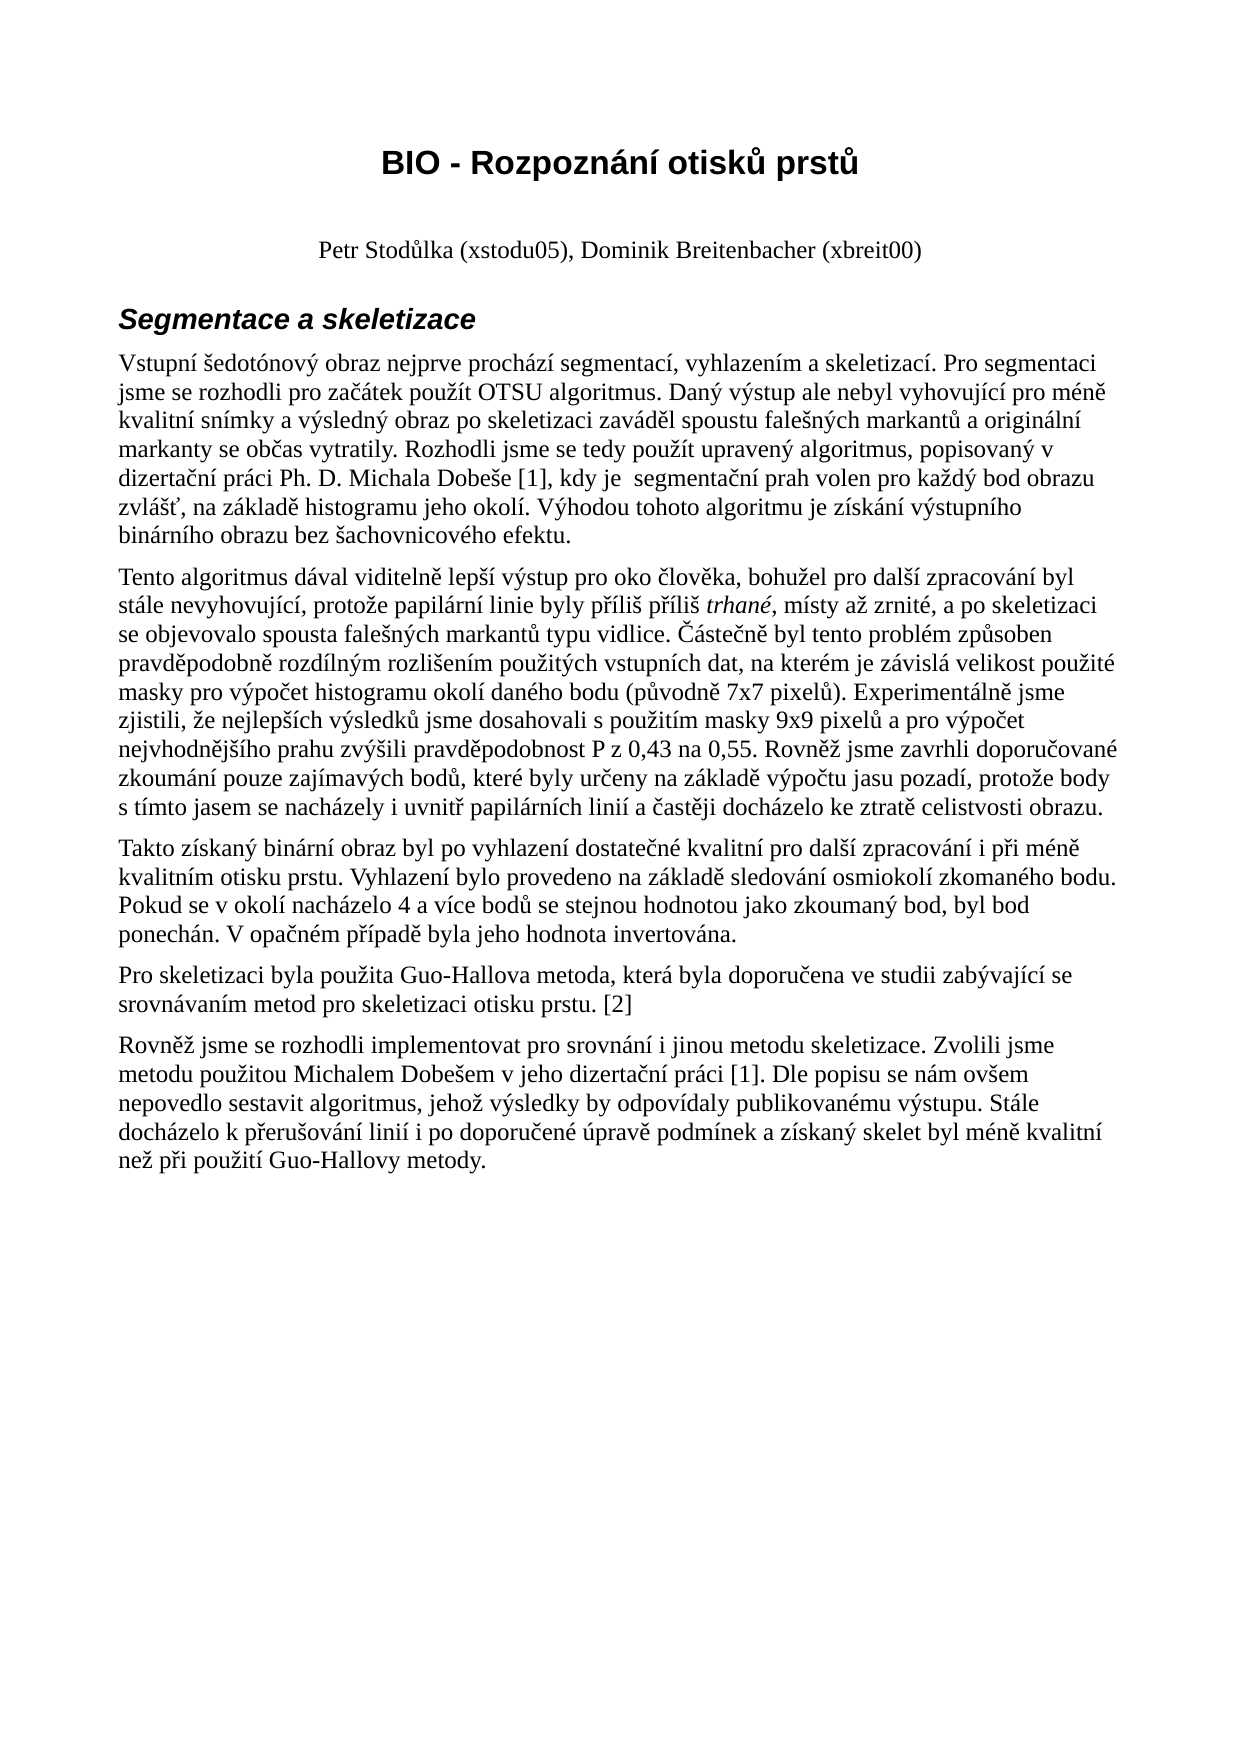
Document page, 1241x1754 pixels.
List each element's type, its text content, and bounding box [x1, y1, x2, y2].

subtitle Segmentace a skeletizace [118, 302, 1122, 335]
text Pro skeletizaci byla použita Guo-Hallova metoda, která byla doporučena ve studii zabývající se srovnávaním metod pro skeletizaci otisku prstu. [2] [118, 960, 1122, 1018]
subtitle BIO - Rozpoznání otisků prstů [118, 143, 1122, 182]
text Tento algoritmus dával viditelně lepší výstup pro oko člověka, bohužel pro další zpracování byl stále nevyhovující, protože papilární linie byly příliš příliš trhané, místy až zrnité, a po skeletizaci se objevovalo spousta falešných markantů typu vidlice. Částečně byl tento problém způsoben pravděpodobně rozdílným rozlišením použitých vstupních dat, na kterém je závislá velikost použité masky pro výpočet histogramu okolí daného bodu (původně 7x7 pixelů). Experimentálně jsme zjistili, že nejlepších výsledků jsme dosahovali s použitím masky 9x9 pixelů a pro výpočet nejvhodnějšího prahu zvýšili pravděpodobnost P z 0,43 na 0,55. Rovněž jsme zavrhli doporučované zkoumání pouze zajímavých bodů, které byly určeny na základě výpočtu jasu pozadí, protože body s tímto jasem se nacházely i uvnitř papilárních linií a častěji docházelo ke ztratě celistvosti obrazu. [118, 562, 1122, 820]
text Vstupní šedotónový obraz nejprve prochází segmentací, vyhlazením a skeletizací. Pro segmentaci jsme se rozhodli pro začátek použít OTSU algoritmus. Daný výstup ale nebyl vyhovující pro méně kvalitní snímky a výsledný obraz po skeletizaci zaváděl spoustu falešných markantů a originální markanty se občas vytratily. Rozhodli jsme se tedy použít upravený algoritmus, popisovaný v dizertační práci Ph. D. Michala Dobeše [1], kdy je segmentační prah volen pro každý bod obrazu zvlášť, na základě histogramu jeho okolí. Výhodou tohoto algoritmu je získání výstupního binárního obrazu bez šachovnicového efektu. [118, 348, 1122, 549]
text Petr Stodůlka (xstodu05), Dominik Breitenbacher (xbreit00) [118, 236, 1122, 264]
text Rovněž jsme se rozhodli implementovat pro srovnání i jinou metodu skeletizace. Zvolili jsme metodu použitou Michalem Dobešem v jeho dizertační práci [1]. Dle popisu se nám ovšem nepovedlo sestavit algoritmus, jehož výsledky by odpovídaly publikovanému výstupu. Stále docházelo k přerušování linií i po doporučené úpravě podmínek a získaný skelet byl méně kvalitní než při použití Guo-Hallovy metody. [118, 1030, 1122, 1174]
text Takto získaný binární obraz byl po vyhlazení dostatečné kvalitní pro další zpracování i při méně kvalitním otisku prstu. Vyhlazení bylo provedeno na základě sledování osmiokolí zkomaného bodu. Pokud se v okolí nacházelo 4 a více bodů se stejnou hodnotou jako zkoumaný bod, byl bod ponechán. V opačném případě byla jeho hodnota invertována. [118, 833, 1122, 948]
